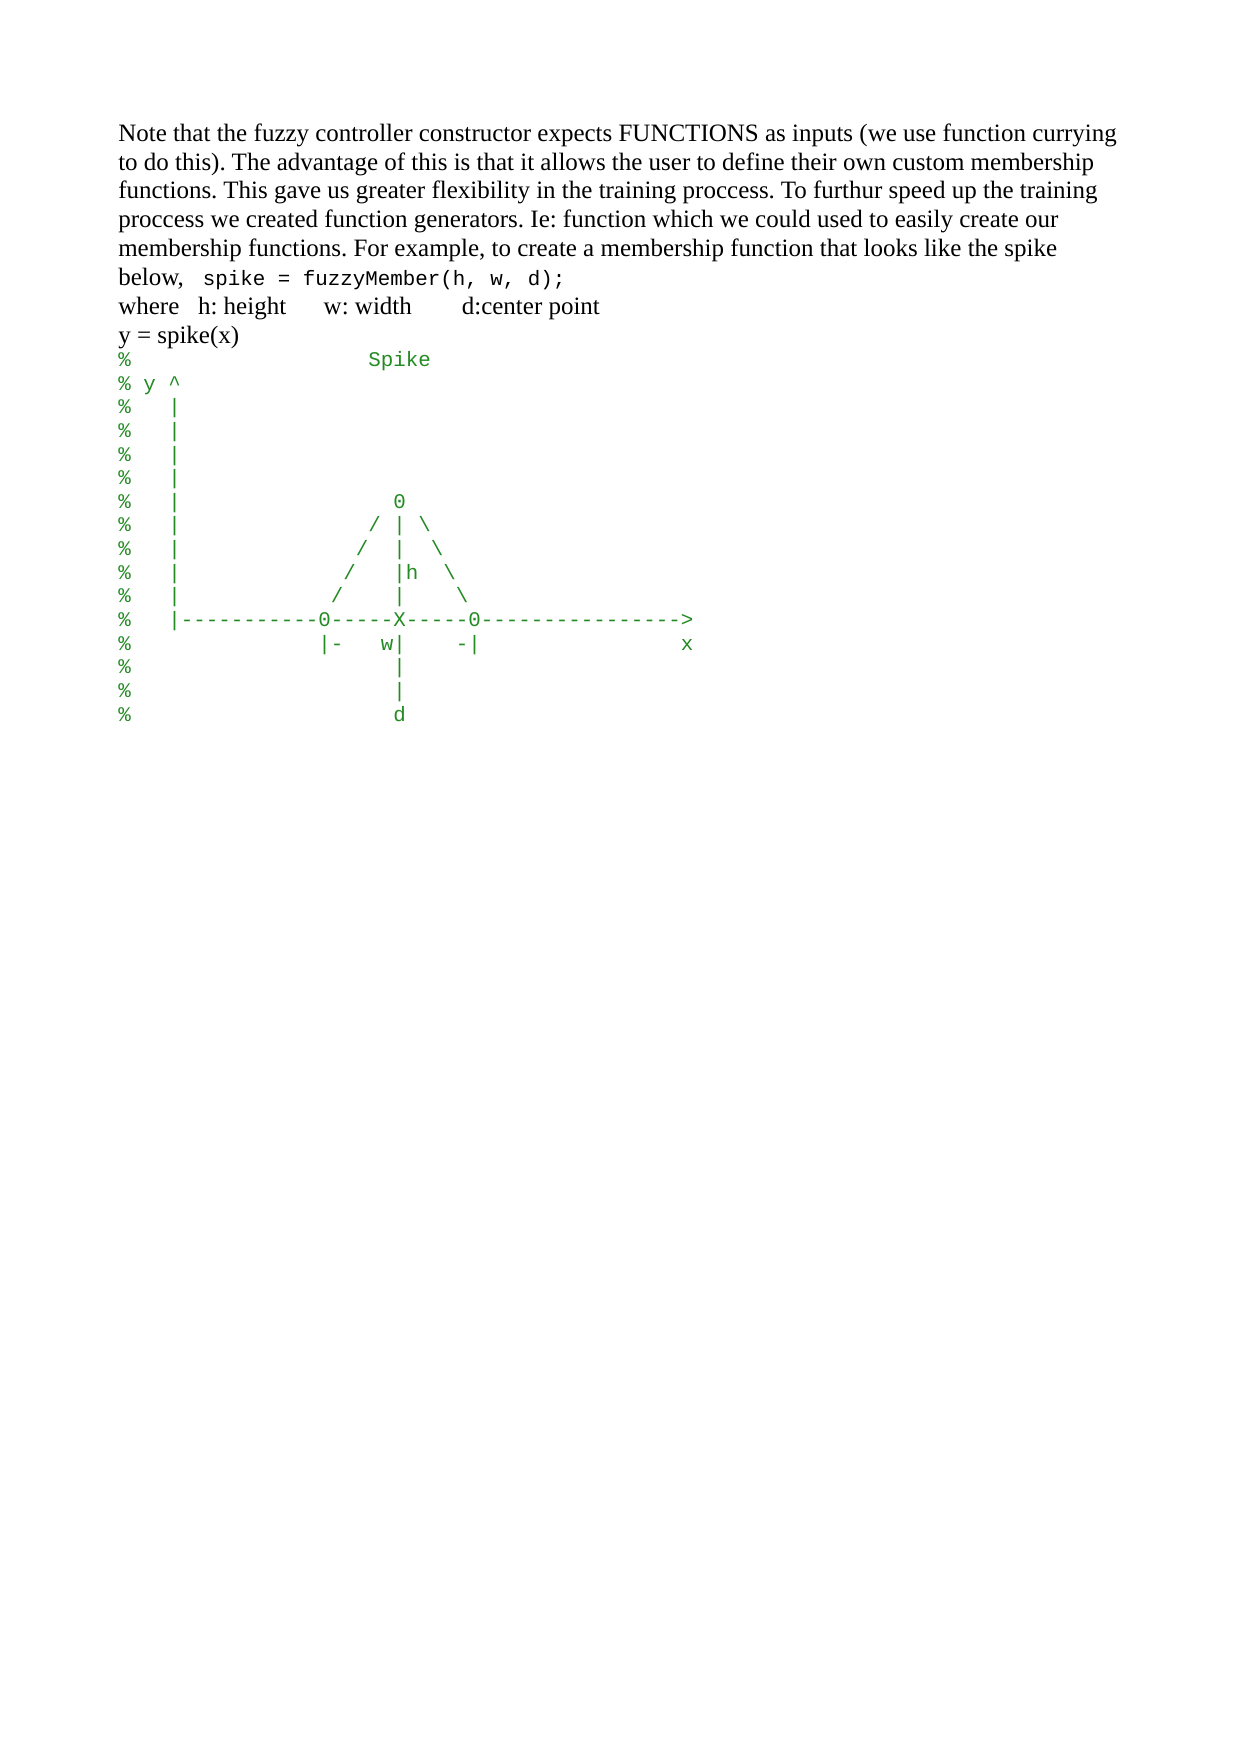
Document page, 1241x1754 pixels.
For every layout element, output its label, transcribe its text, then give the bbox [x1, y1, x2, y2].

text % |-----------0-----X-----0----------------> [118, 609, 1122, 633]
text where h: height w: width d:center point [118, 291, 1122, 320]
text % | [118, 396, 1122, 420]
text % Spike [118, 349, 1122, 373]
text % y ^ [118, 373, 1122, 396]
text % | / | \ [118, 538, 1122, 562]
text % | / |h \ [118, 562, 1122, 585]
text % | [118, 443, 1122, 467]
text % | [118, 656, 1122, 680]
text % | [118, 680, 1122, 704]
text % | / | \ [118, 514, 1122, 538]
text y = spike(x) [118, 320, 1122, 349]
text % | [118, 420, 1122, 443]
text Note that the fuzzy controller constructor expects FUNCTIONS as inputs (we use function currying to do this). The advantage of this is that it allows the user to define their own custom membership functions. This gave us greater flexibility in the training proccess. To furthur speed up the training proccess we created function generators. Ie: function which we could used to easily create our membership functions. For example, to create a membership function that looks like the spike below, spike = fuzzyMember(h, w, d); [118, 118, 1122, 291]
text % |- w| -| x [118, 633, 1122, 656]
text % | 0 [118, 491, 1122, 514]
text % | [118, 467, 1122, 491]
text % d [118, 704, 1122, 727]
text % | / | \ [118, 585, 1122, 609]
